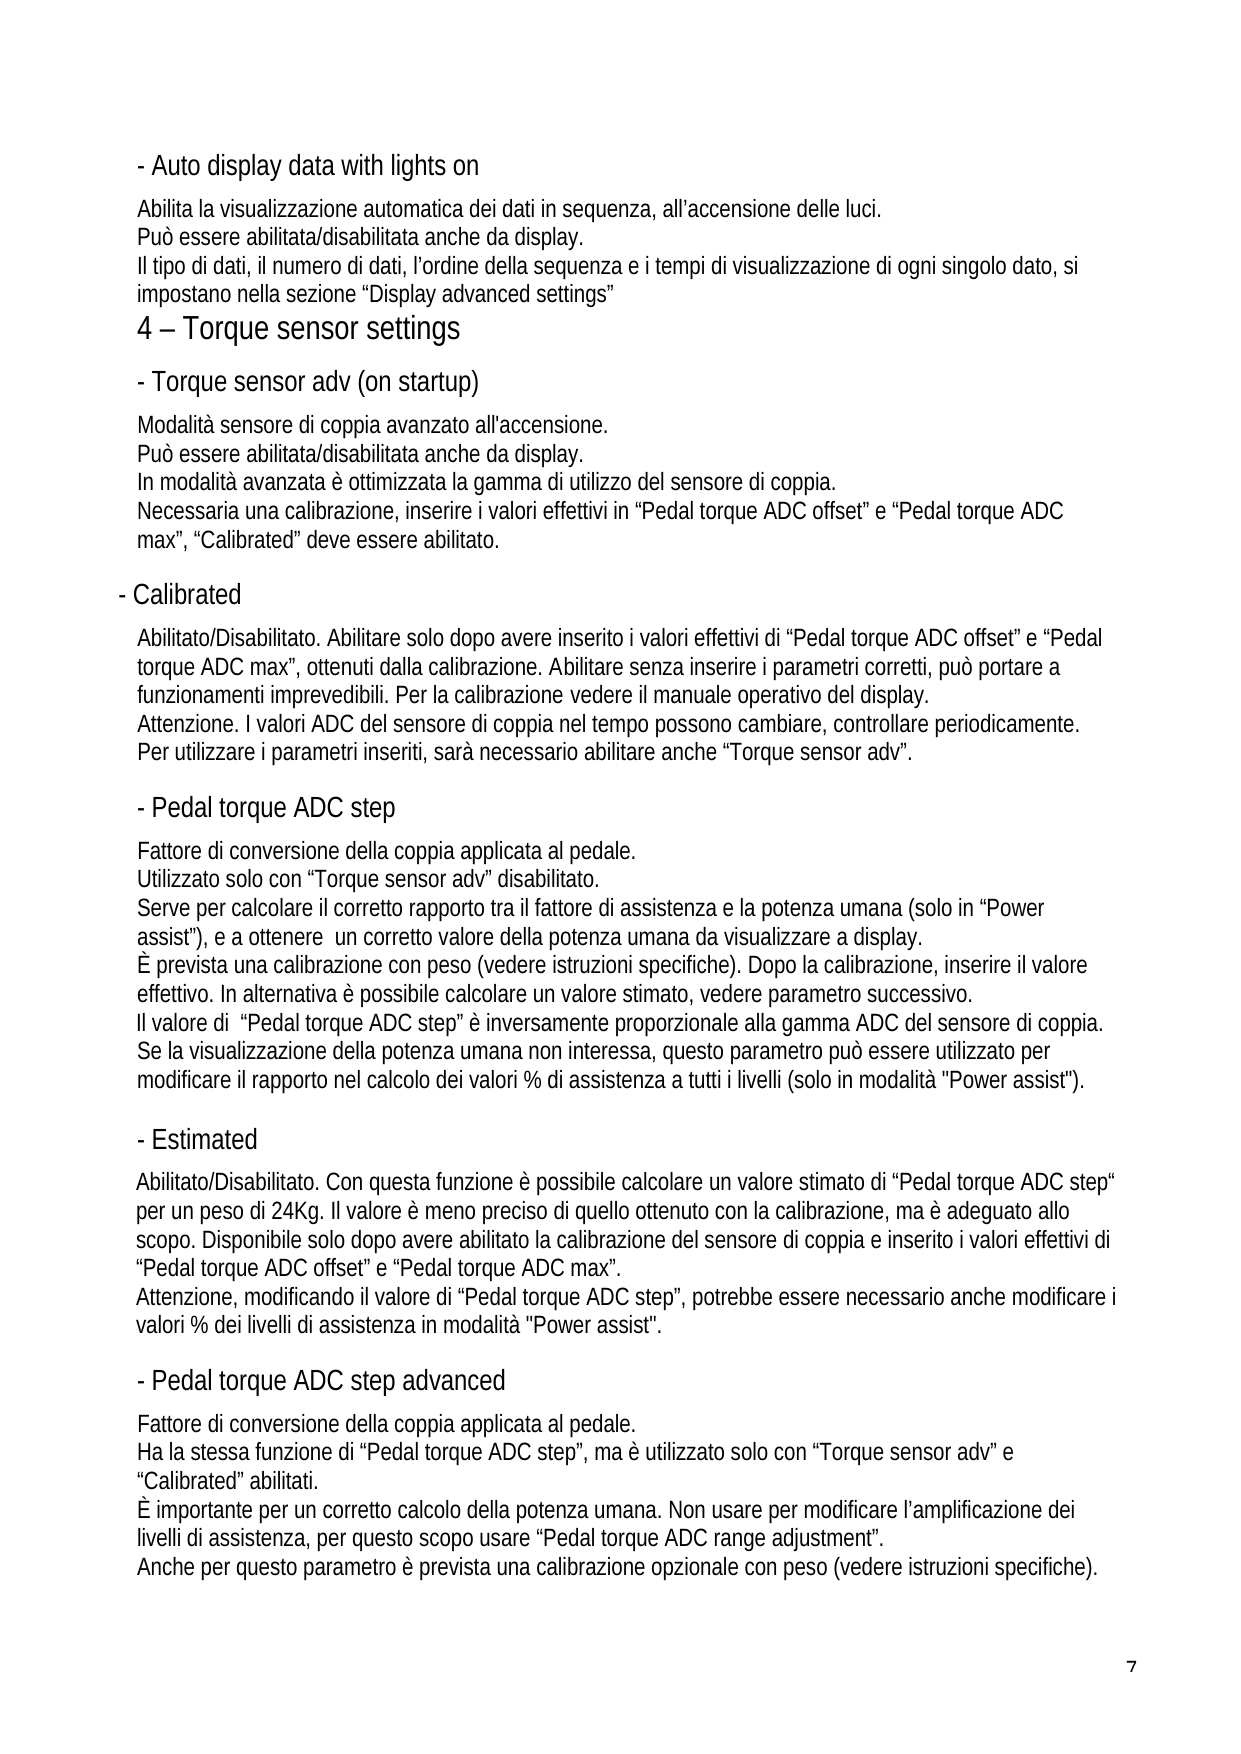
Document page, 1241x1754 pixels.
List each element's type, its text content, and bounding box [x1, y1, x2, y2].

text Il valore di “Pedal torque ADC step” è inversamente proporzionale alla gamma ADC del sensore di coppia. [136, 1007, 1122, 1036]
text Può essere abilitata/disabilitata anche da display. [137, 439, 1122, 467]
text Abilitato/Disabilitato. Con questa funzione è possibile calcolare un valore stimato di “Pedal torque ADC step“ per un peso di 24Kg. Il valore è meno preciso di quello ottenuto con la calibrazione, ma è adeguato allo scopo. Disponibile solo dopo avere abilitato la calibrazione del sensore di coppia e inserito i valori effettivi di “Pedal torque ADC offset” e “Pedal torque ADC max”. [136, 1167, 1122, 1282]
subtitle Il tipo di dati, il numero di dati, l’ordine della sequenza e i tempi di visualizzazione di ogni singolo dato, si impostano nella sezione “Display advanced settings” [137, 251, 1122, 308]
text Fattore di conversione della coppia applicata al pedale. [137, 836, 1122, 864]
text - Pedal torque ADC step advanced [137, 1363, 1122, 1396]
text - Estimated [137, 1122, 1122, 1156]
text Fattore di conversione della coppia applicata al pedale. [137, 1409, 1122, 1437]
text Se la visualizzazione della potenza umana non interessa, questo parametro può essere utilizzato per modificare il rapporto nel calcolo dei valori % di assistenza a tutti i livelli (solo in modalità "Power assist"). [137, 1036, 1122, 1093]
text Può essere abilitata/disabilitata anche da display. [137, 222, 1122, 251]
text Abilitato/Disabilitato. Abilitare solo dopo avere inserito i valori effettivi di “Pedal torque ADC offset” e “Pedal torque ADC max”, ottenuti dalla calibrazione. Abilitare senza inserire i parametri corretti, può portare a funzionamenti imprevedibili. Per la calibrazione vedere il manuale operativo del display. [137, 623, 1122, 709]
subtitle 4 – Torque sensor settings [137, 308, 1122, 346]
text - Torque sensor adv (on startup) [137, 364, 1122, 397]
text Attenzione, modificando il valore di “Pedal torque ADC step”, potrebbe essere necessario anche modificare i valori % dei livelli di assistenza in modalità "Power assist". [136, 1282, 1122, 1339]
text - Pedal torque ADC step [137, 790, 1122, 823]
text È prevista una calibrazione con peso (vedere istruzioni specifiche). Dopo la calibrazione, inserire il valore effettivo. In alternativa è possibile calcolare un valore stimato, vedere parametro successivo. [137, 950, 1122, 1007]
text Anche per questo parametro è prevista una calibrazione opzionale con peso (vedere istruzioni specifiche). [137, 1552, 1122, 1581]
text Utilizzato solo con “Torque sensor adv” disabilitato. [137, 864, 1122, 893]
text Necessaria una calibrazione, inserire i valori effettivi in “Pedal torque ADC offset” e “Pedal torque ADC max”, “Calibrated” deve essere abilitato. [137, 496, 1122, 553]
text È importante per un corretto calcolo della potenza umana. Non usare per modificare l’amplificazione dei livelli di assistenza, per questo scopo usare “Pedal torque ADC range adjustment”. [137, 1495, 1122, 1552]
text Abilita la visualizzazione automatica dei dati in sequenza, all’accensione delle luci. [137, 193, 1122, 222]
text Modalità sensore di coppia avanzato all'accensione. [137, 410, 1122, 439]
text - Auto display data with lights on [137, 148, 1122, 181]
text Attenzione. I valori ADC del sensore di coppia nel tempo possono cambiare, controllare periodicamente. [137, 709, 1122, 737]
text Serve per calcolare il corretto rapporto tra il fattore di assistenza e la potenza umana (solo in “Power assist”), e a ottenere un corretto valore della potenza umana da visualizzare a display. [137, 893, 1122, 950]
text In modalità avanzata è ottimizzata la gamma di utilizzo del sensore di coppia. [137, 467, 1122, 496]
text Per utilizzare i parametri inseriti, sarà necessario abilitare anche “Torque sensor adv”. [137, 737, 1122, 766]
text - Calibrated [118, 577, 1122, 610]
text Ha la stessa funzione di “Pedal torque ADC step”, ma è utilizzato solo con “Torque sensor adv” e “Calibrated” abilitati. [137, 1437, 1122, 1495]
